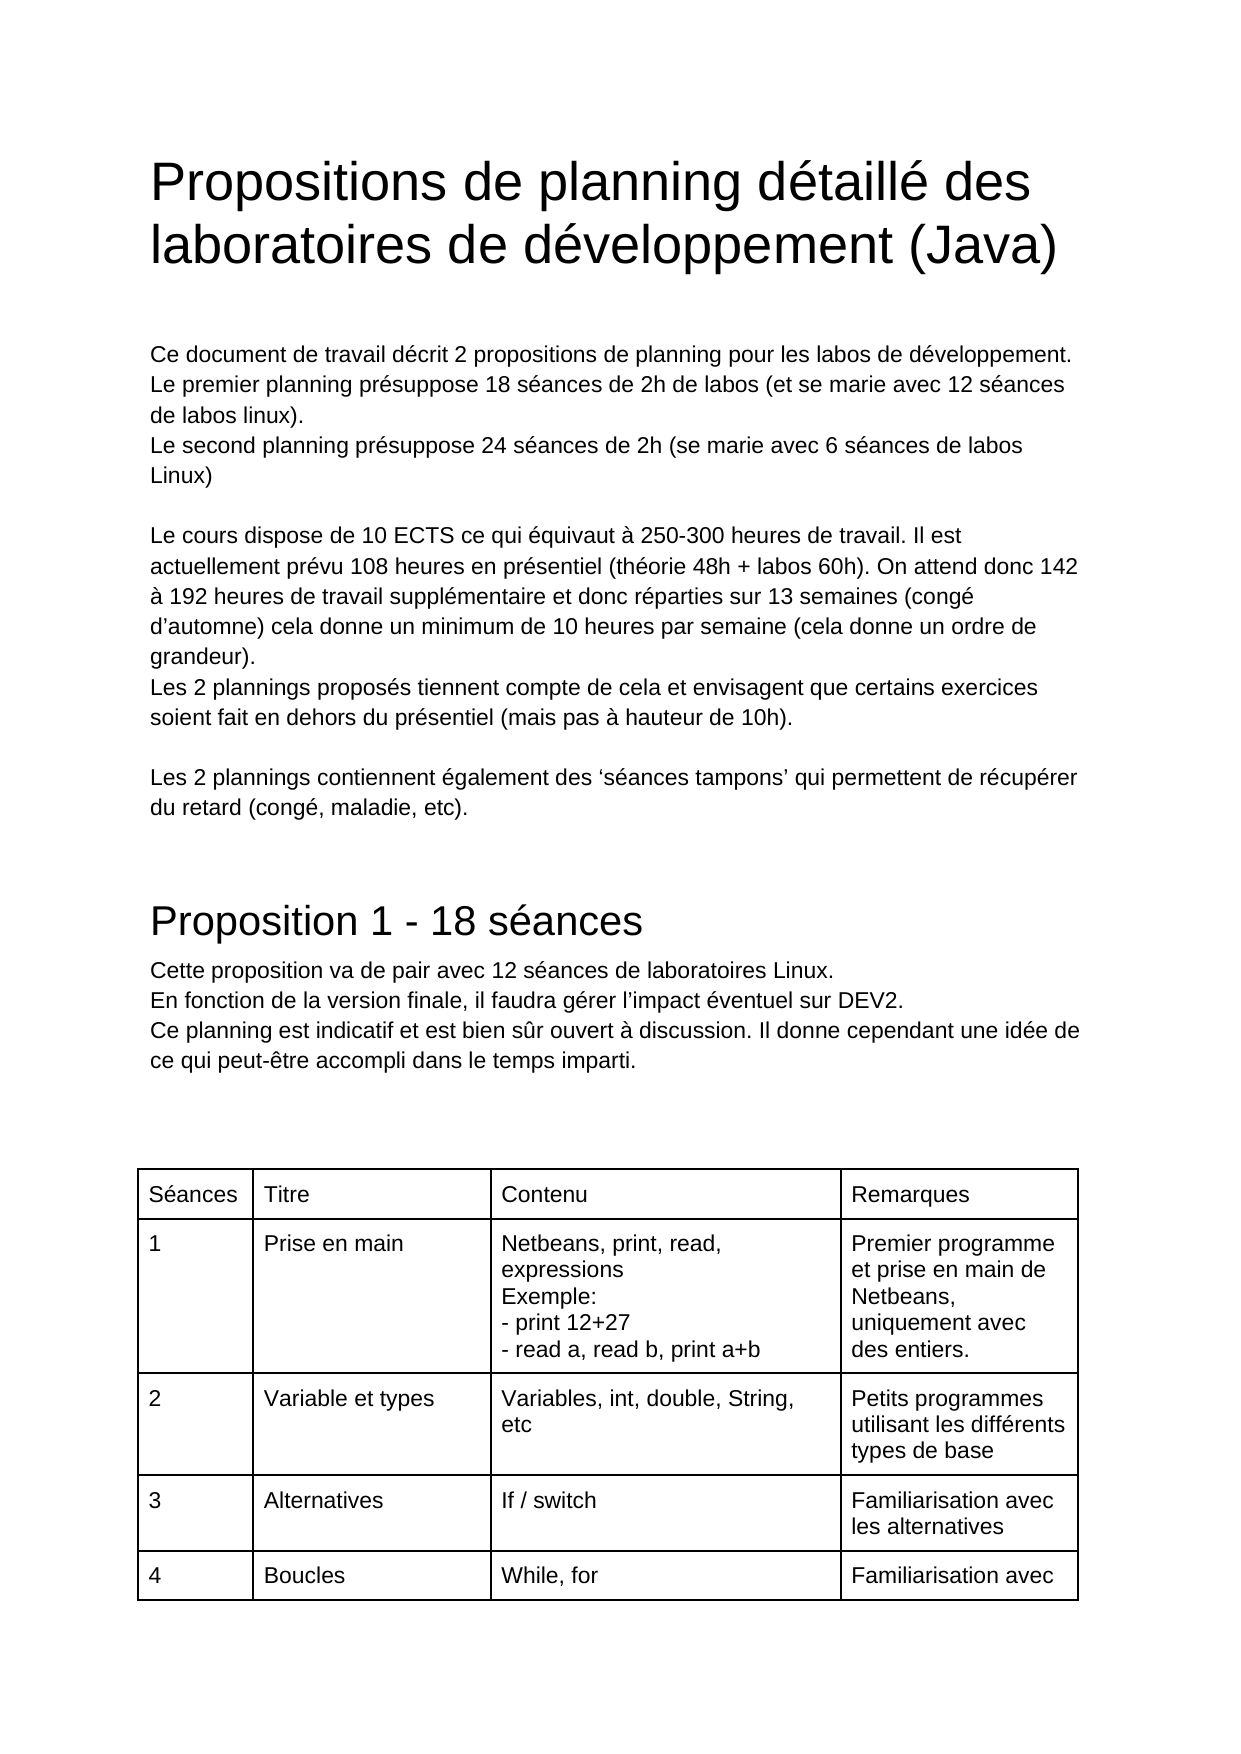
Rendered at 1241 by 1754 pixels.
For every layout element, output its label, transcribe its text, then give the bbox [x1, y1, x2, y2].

subtitle Proposition 1 - 18 séances [150, 896, 1090, 944]
text Les 2 plannings contiennent également des ‘séances tampons’ qui permettent de récupérer du retard (congé, maladie, etc). [150, 764, 1090, 821]
table_header Séances [139, 1170, 252, 1218]
table_header Contenu [492, 1170, 840, 1218]
table_cell 2 [139, 1374, 252, 1474]
table_cell Boucles [254, 1552, 490, 1599]
table_header Titre [254, 1170, 490, 1218]
text Les 2 plannings proposés tiennent compte de cela et envisagent que certains exercices soient fait en dehors du présentiel (mais pas à hauteur de 10h). [150, 673, 1090, 730]
text Ce document de travail décrit 2 propositions de planning pour les labos de développement. [150, 341, 1090, 368]
table_cell Petits programmes utilisant les différents types de base [842, 1374, 1077, 1474]
table_cell Variable et types [254, 1374, 490, 1474]
table_cell Netbeans, print, read, expressions Exemple: - print 12+27 - read a, read b, print a+b [492, 1220, 840, 1372]
table_cell 4 [139, 1552, 252, 1599]
table_header Remarques [842, 1170, 1077, 1218]
table_cell 3 [139, 1476, 252, 1550]
table_cell 1 [139, 1220, 252, 1372]
table_cell Alternatives [254, 1476, 490, 1550]
text Ce planning est indicatif et est bien sûr ouvert à discussion. Il donne cependant une idée de ce qui peut-être accompli dans le temps imparti. [150, 1017, 1090, 1074]
text Le cours dispose de 10 ECTS ce qui équivaut à 250-300 heures de travail. Il est actuellement prévu 108 heures en présentiel (théorie 48h + labos 60h). On attend donc 142 à 192 heures de travail supplémentaire et donc réparties sur 13 semaines (congé d’automne) cela donne un minimum de 10 heures par semaine (cela donne un ordre de grandeur). [150, 522, 1090, 670]
text Le second planning présuppose 24 séances de 2h (se marie avec 6 séances de labos Linux) [150, 432, 1090, 488]
table_cell Familiarisation avec les alternatives [842, 1476, 1077, 1550]
table_cell If / switch [492, 1476, 840, 1550]
text Cette proposition va de pair avec 12 séances de laboratoires Linux. [150, 957, 1090, 983]
table_cell Variables, int, double, String, etc [492, 1374, 840, 1474]
table_cell Prise en main [254, 1220, 490, 1372]
title Propositions de planning détaillé des laboratoires de développement (Java) [150, 150, 1090, 274]
text Le premier planning présuppose 18 séances de 2h de labos (et se marie avec 12 séances de labos linux). [150, 371, 1090, 428]
text En fonction de la version finale, il faudra gérer l’impact éventuel sur DEV2. [150, 987, 1090, 1013]
table_cell Familiarisation avec [842, 1552, 1077, 1599]
table_cell Premier programme et prise en main de Netbeans, uniquement avec des entiers. [842, 1220, 1077, 1372]
table_cell While, for [492, 1552, 840, 1599]
